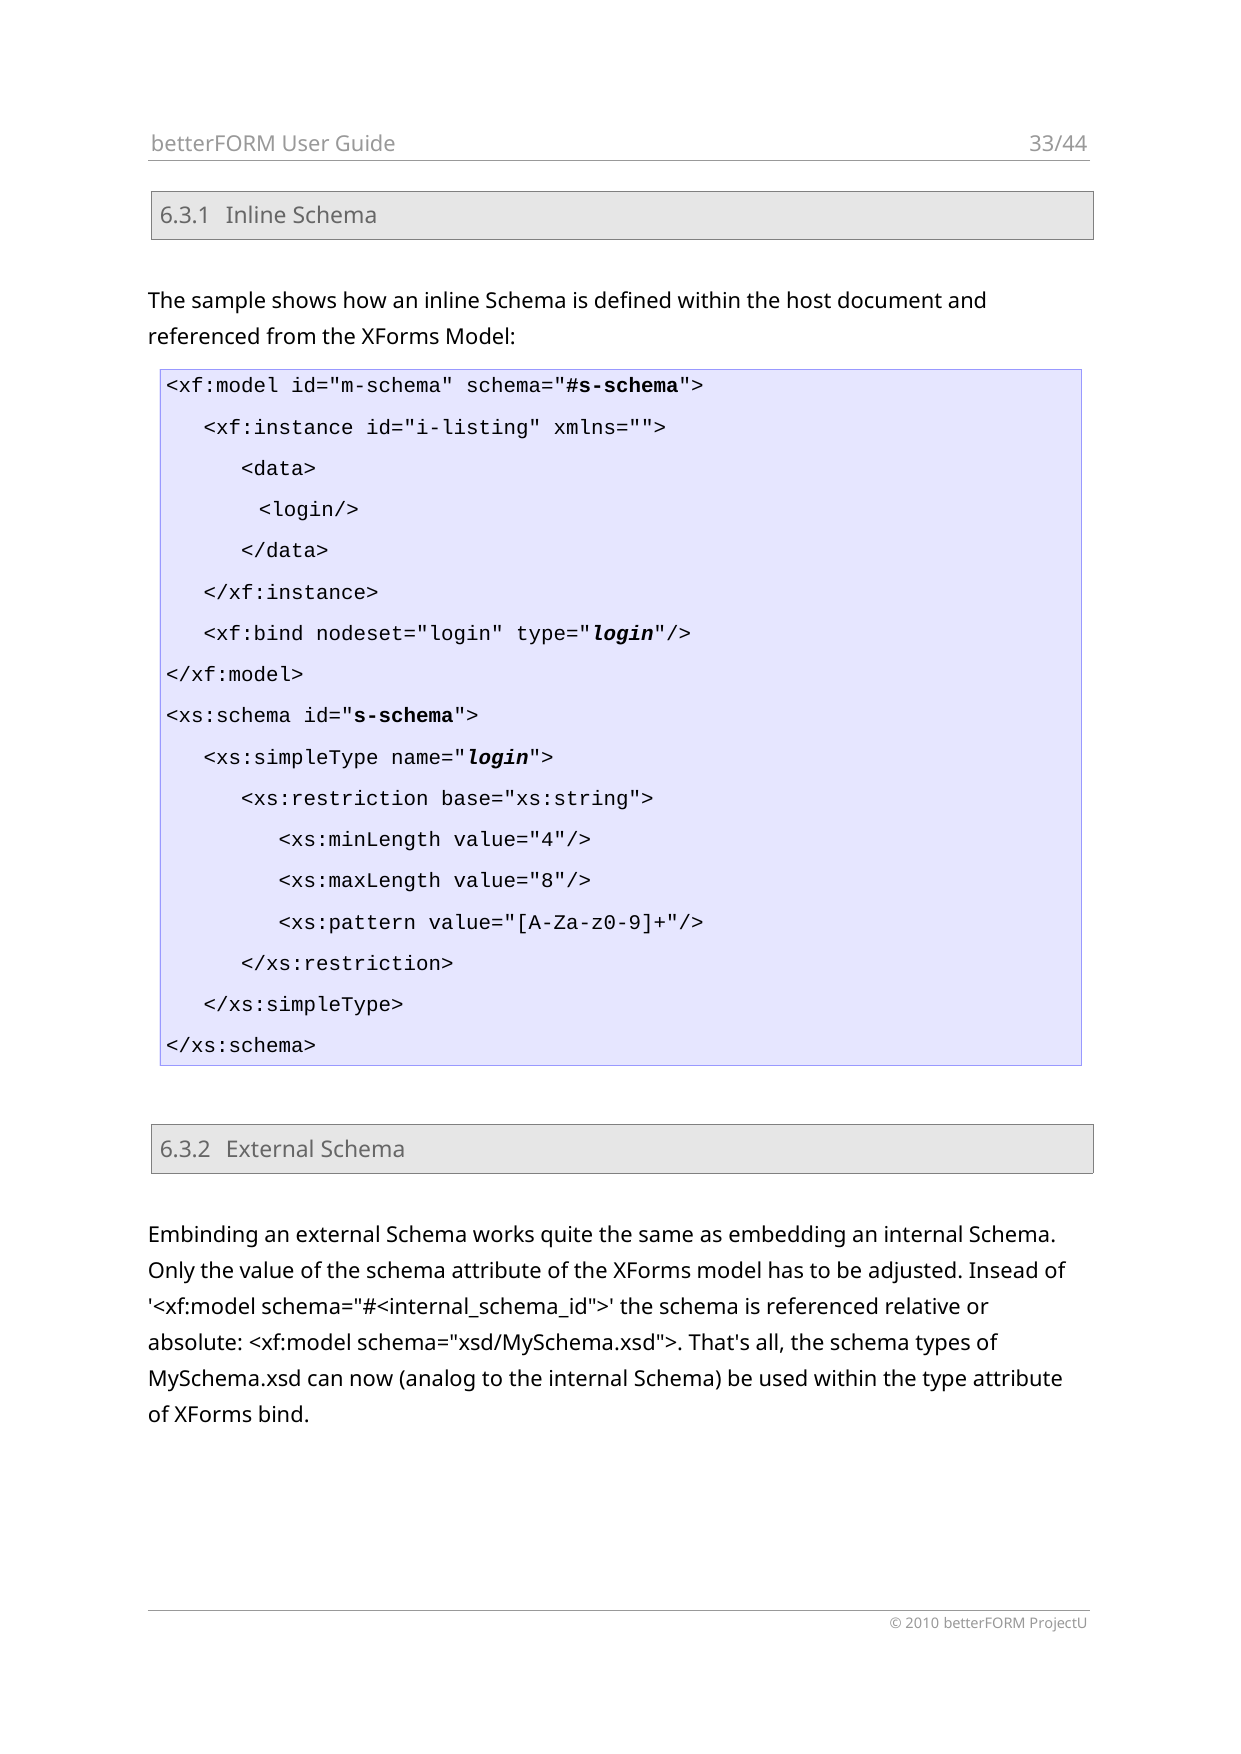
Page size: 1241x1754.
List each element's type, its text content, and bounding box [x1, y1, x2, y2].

text <xs:minLength value="4"/> [161, 823, 1081, 853]
text <xs:maxLength value="8"/> [161, 864, 1081, 894]
text </xf:model> [161, 658, 1081, 688]
text <xs:pattern value="[A-Za-z0-9]+"/> [161, 906, 1081, 936]
text <login/> [161, 493, 1081, 523]
text <xs:schema id="s-schema"> [161, 699, 1081, 729]
text </xs:restriction> [161, 947, 1081, 977]
text The sample shows how an inline Schema is defined within the host document and referenced from the XForms Model: [148, 285, 1090, 351]
subtitle Inline Schema [152, 192, 1093, 239]
text <xs:simpleType name="login"> [161, 741, 1081, 771]
text <xf:bind nodeset="login" type="login"/> [161, 617, 1081, 647]
text <xf:model id="m-schema" schema="#s-schema"> [161, 370, 1081, 399]
text Embinding an external Schema works quite the same as embedding an internal Schema. Only the value of the schema attribute of the XForms model has to be adjusted. Insead of '<xf:model schema="#<internal_schema_id">' the schema is referenced relative or absolute: <xf:model schema="xsd/MySchema.xsd">. That's all, the schema types of MySchema.xsd can now (analog to the internal Schema) be used within the type attribute of XForms bind. [148, 1219, 1090, 1428]
subtitle External Schema [152, 1125, 1093, 1173]
text <xs:restriction base="xs:string"> [161, 782, 1081, 812]
text </xs:simpleType> [161, 988, 1081, 1018]
text </data> [161, 534, 1081, 564]
text </xf:instance> [161, 576, 1081, 606]
text </xs:schema> [161, 1029, 1081, 1065]
text <data> [161, 452, 1081, 482]
text <xf:instance id="i-listing" xmlns=""> [161, 411, 1081, 441]
